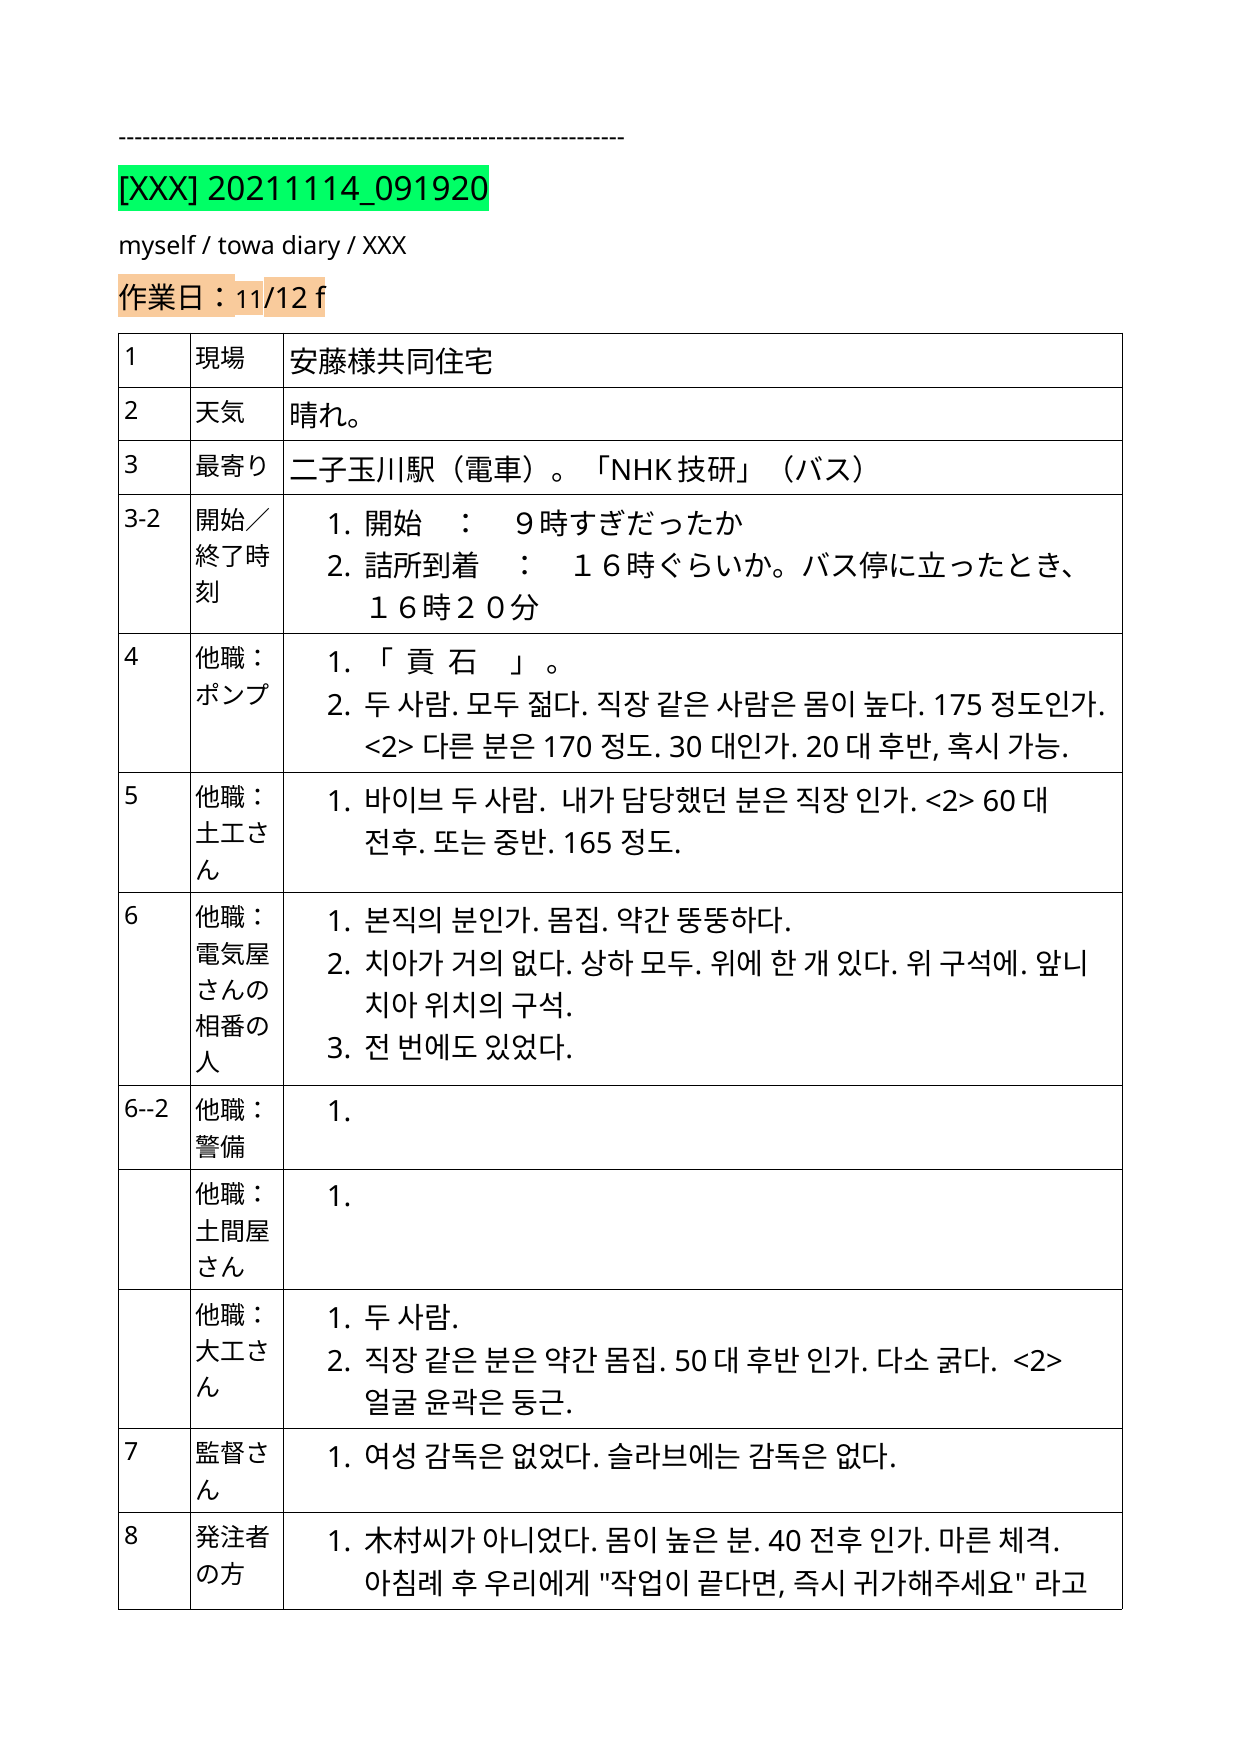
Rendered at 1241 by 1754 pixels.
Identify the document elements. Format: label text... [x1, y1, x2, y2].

table_cell 여성 감독은 없었다. 슬라브에는 감독은 없다. [284, 1429, 1122, 1512]
table_cell 「 貢 石 」 。 두 사람. 모두 젊다. 직장 같은 사람은 몸이 높다. 175 정도인가. <2> 다른 분은 170 정도. 30 대인가. 20대 후반, 혹시 가능. [284, 634, 1122, 772]
table_header 1 [119, 334, 190, 387]
table_cell 他職：大工さん [191, 1290, 283, 1428]
table_cell [284, 1170, 1122, 1289]
table_cell [119, 1170, 190, 1289]
table_cell 7 [119, 1429, 190, 1512]
text myself / towa diary / XXX [118, 228, 1122, 262]
table_cell 二子玉川駅（電車）。「NHK技研」（バス） [284, 441, 1122, 494]
table_cell 天気 [191, 388, 283, 440]
table_cell 他職：ポンプ [191, 634, 283, 772]
text [XXX] 20211114_091920 [118, 165, 1122, 211]
table_cell 監督さん [191, 1429, 283, 1512]
table_cell 2 [119, 388, 190, 440]
table_cell 5 [119, 773, 190, 892]
table_header 安藤様共同住宅 [284, 334, 1122, 387]
table_cell 開始 ： ９時すぎだったか 詰所到着 ： １６時ぐらいか。バス停に立ったとき、１６時２０分 [284, 495, 1122, 633]
table_cell 他職：警備 [191, 1086, 283, 1169]
table_cell 他職：土工さん [191, 773, 283, 892]
table_cell 開始／終了時刻 [191, 495, 283, 633]
table_cell 본직의 분인가. 몸집. 약간 뚱뚱하다. 치아가 거의 없다. 상하 모두. 위에 한 개 있다. 위 구석에. 앞니 치아 위치의 구석. 전 번에도 있었다. [284, 893, 1122, 1085]
table_cell 8 [119, 1513, 190, 1608]
table_cell 木村씨가 아니었다. 몸이 높은 분. 40 전후 인가. 마른 체격. 아침례 후 우리에게 "작업이 끝다면, 즉시 귀가해주세요" 라고 [284, 1513, 1122, 1608]
table_cell 最寄り [191, 441, 283, 494]
text --------------------------------------------------------------- [118, 118, 1122, 152]
table_header 現場 [191, 334, 283, 387]
text 作業日：11/12 f [118, 274, 1122, 317]
table_cell 4 [119, 634, 190, 772]
table_cell 6--2 [119, 1086, 190, 1169]
table_cell 3-2 [119, 495, 190, 633]
table_cell 3 [119, 441, 190, 494]
table_cell 他職：土間屋さん [191, 1170, 283, 1289]
table_cell [119, 1290, 190, 1428]
table_cell 発注者の方 [191, 1513, 283, 1608]
table_cell 두 사람. 직장 같은 분은 약간 몸집. 50대 후반 인가. 다소 굵다. <2> 얼굴 윤곽은 둥근. [284, 1290, 1122, 1428]
table_cell [284, 1086, 1122, 1169]
table_cell 晴れ。 [284, 388, 1122, 440]
table_cell 바이브 두 사람. 내가 담당했던 분은 직장 인가. <2> 60대 전후. 또는 중반. 165 정도. [284, 773, 1122, 892]
table_cell 他職：電気屋さんの相番の人 [191, 893, 283, 1085]
table_cell 6 [119, 893, 190, 1085]
